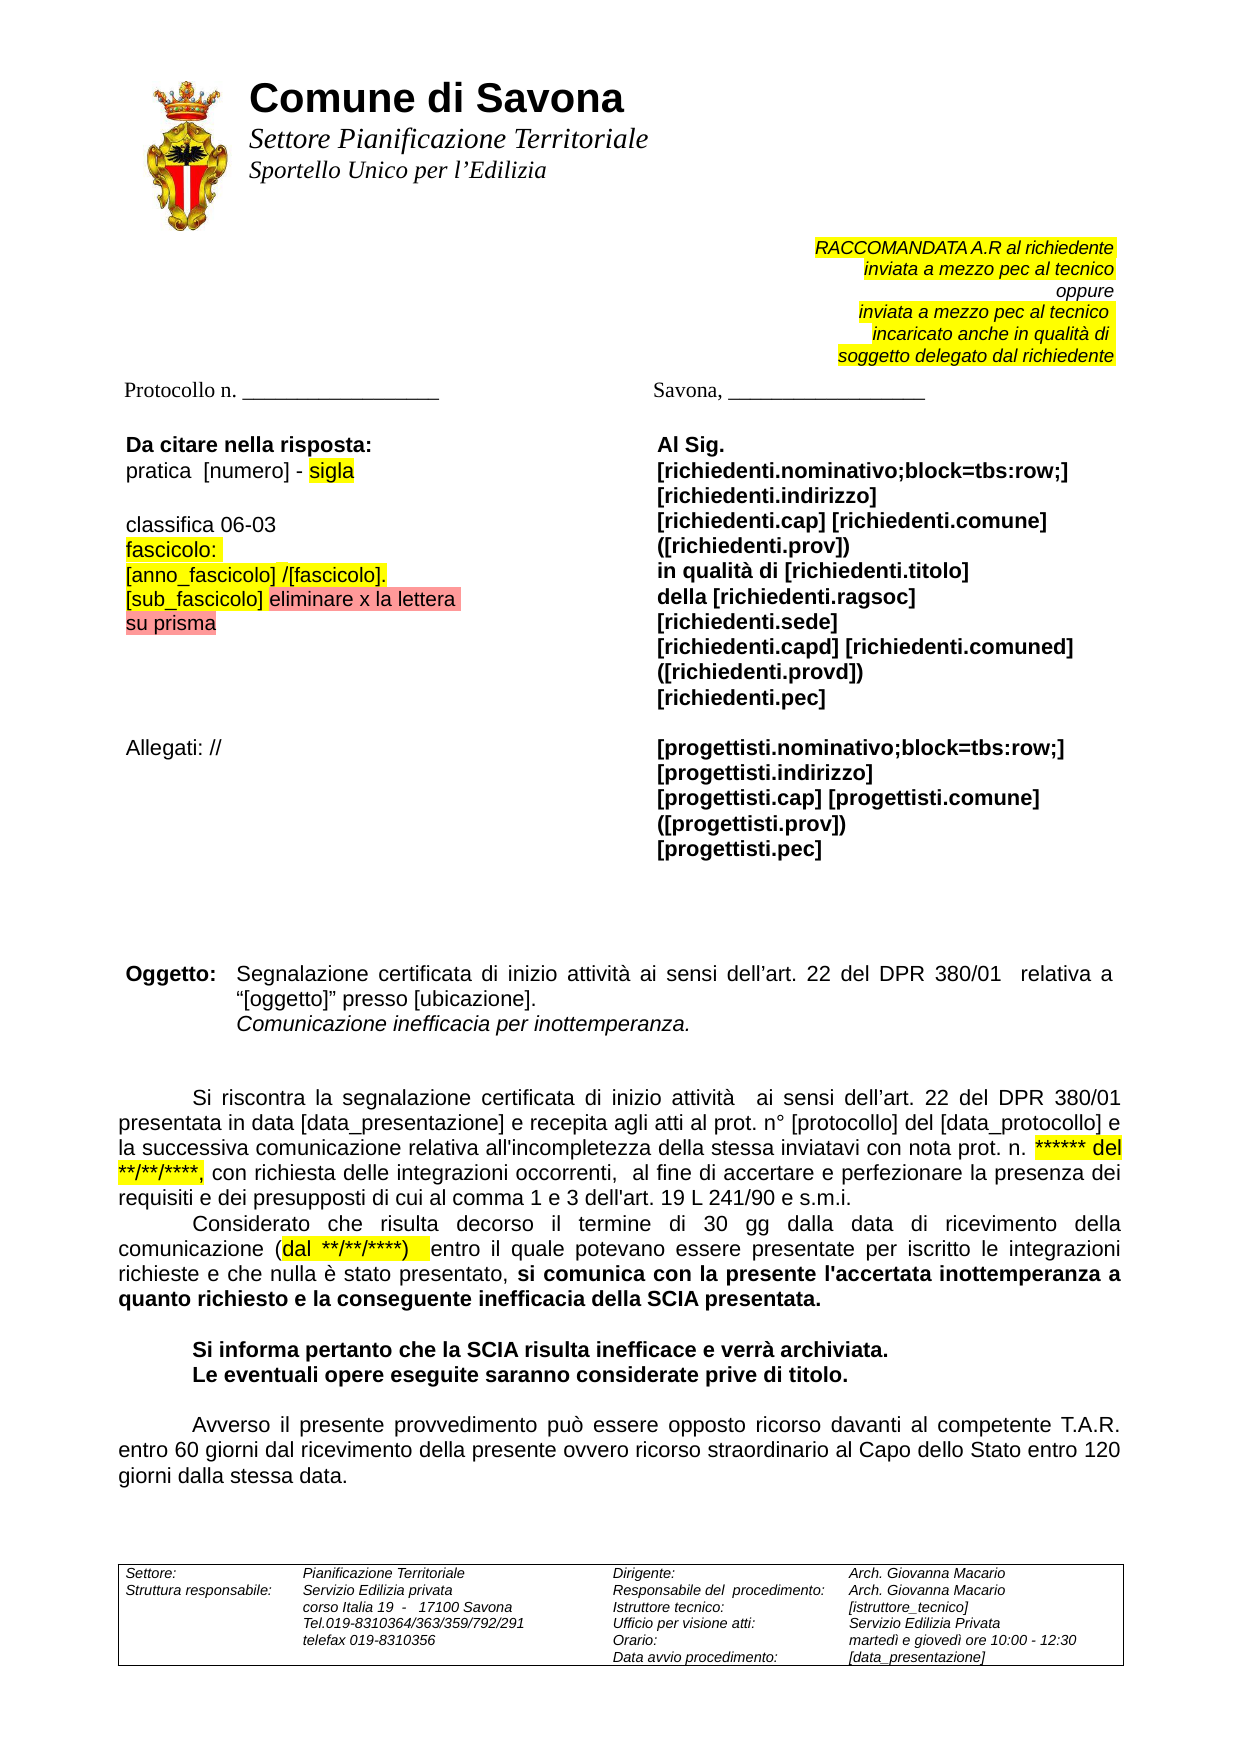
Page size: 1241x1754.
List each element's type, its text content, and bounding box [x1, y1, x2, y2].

text Sportello Unico per l’Edilizia [249, 155, 1122, 183]
table_header Da citare nella risposta: pratica [numero] - sigla classifica 06-03 fascicolo: [anno_fascicolo] /[fascicolo].[sub_fascicolo] eliminare x la lettera su prisma [118, 433, 486, 735]
table_header Oggetto: [118, 961, 229, 1036]
table_header Segnalazione certificata di inizio attività ai sensi dell’art. 22 del DPR 380/01 relativa a “[oggetto]” presso [ubicazione]. Comunicazione inefficacia per inottemperanza. [229, 961, 1122, 1036]
table_header Al Sig. [richiedenti.nominativo;block=tbs:row;] [richiedenti.indirizzo] [richiedenti.cap] [richiedenti.comune] ([richiedenti.prov]) in qualità di [richiedenti.titolo] della [richiedenti.ragsoc] [richiedenti.sede] [richiedenti.capd] [richiedenti.comuned] ([richiedenti.provd]) [richiedenti.pec] [650, 433, 1122, 735]
table_cell Allegati: // [118, 735, 486, 887]
text Comune di Savona [118, 73, 1122, 121]
table_cell [650, 887, 1122, 912]
table_cell [progettisti.nominativo;block=tbs:row;] [progettisti.indirizzo] [progettisti.cap] [progettisti.comune] ([progettisti.prov]) [progettisti.pec] [650, 735, 1122, 887]
picture [125, 81, 249, 231]
table_header RACCOMANDATA A.R al richiedente inviata a mezzo pec al tecnico oppure inviata a mezzo pec al tecnico incaricato anche in qualità di soggetto delegato dal richiedente [647, 231, 1122, 372]
table_cell [486, 887, 649, 912]
table_cell Savona, __________________ [647, 372, 1122, 408]
table_cell [118, 887, 486, 912]
table_header [486, 433, 649, 735]
text Settore Pianificazione Territoriale [249, 121, 1122, 155]
text Avverso il presente provvedimento può essere opposto ricorso davanti al competente T.A.R. entro 60 giorni dal ricevimento della presente ovvero ricorso straordinario al Capo dello Stato entro 120 giorni dalla stessa data. [118, 1412, 1122, 1488]
table_header [118, 231, 647, 372]
text Si informa pertanto che la SCIA risulta inefficace e verrà archiviata. [118, 1336, 1122, 1362]
table_cell [486, 735, 649, 887]
text Si riscontra la segnalazione certificata di inizio attività ai sensi dell’art. 22 del DPR 380/01 presentata in data [data_presentazione] e recepita agli atti al prot. n° [protocollo] del [data_protocollo] e la successiva comunicazione relativa all'incompletezza della stessa inviatavi con nota prot. n. ****** del **/**/****, con richiesta delle integrazioni occorrenti, al fine di accertare e perfezionare la presenza dei requisiti e dei presupposti di cui al comma 1 e 3 dell'art. 19 L 241/90 e s.m.i. [118, 1084, 1122, 1210]
text Le eventuali opere eseguite saranno considerate prive di titolo. [118, 1362, 1122, 1387]
text Considerato che risulta decorso il termine di 30 gg dalla data di ricevimento della comunicazione (dal **/**/****) entro il quale potevano essere presentate per iscritto le integrazioni richieste e che nulla è stato presentato, si comunica con la presente l'accertata inottemperanza a quanto richiesto e la conseguente inefficacia della SCIA presentata. [118, 1210, 1122, 1311]
table_cell Protocollo n. __________________ [118, 372, 647, 408]
